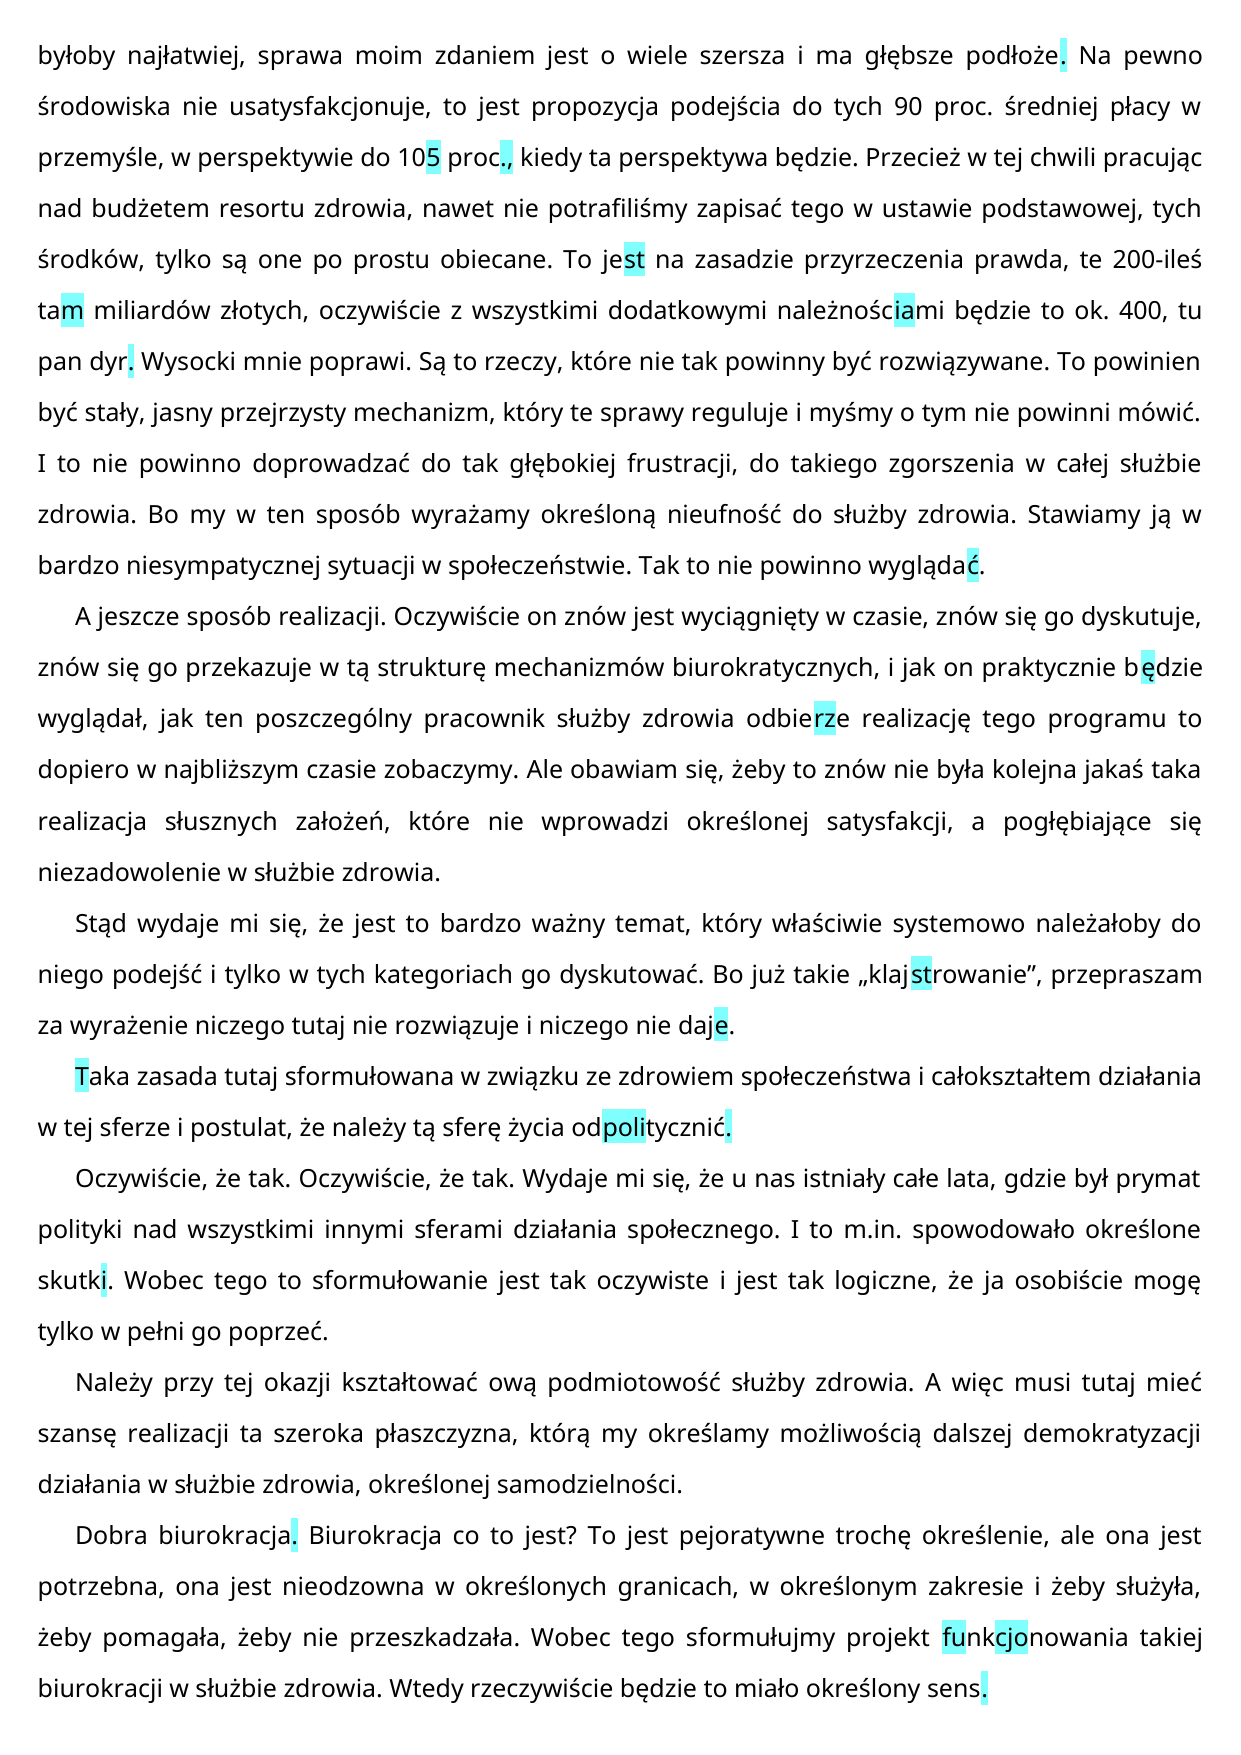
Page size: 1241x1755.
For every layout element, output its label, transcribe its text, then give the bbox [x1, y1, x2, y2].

text Stąd wydaje mi się, że jest to bardzo ważny temat, który właściwie systemowo należałoby do niego podejść i tylko w tych kategoriach go dyskutować. Bo już takie „klajstrowanie”, przepraszam za wyrażenie niczego tutaj nie rozwiązuje i niczego nie daje. [37, 905, 1203, 1041]
text Należy przy tej okazji kształtować ową podmiotowość służby zdrowia. A więc musi tutaj mieć szansę realizacji ta szeroka płaszczyzna, którą my określamy możliwością dalszej demokratyzacji działania w służbie zdrowia, określonej samodzielności. [37, 1364, 1203, 1501]
text Dobra biurokracja. Biurokracja co to jest? To jest pejoratywne trochę określenie, ale ona jest potrzebna, ona jest nieodzowna w określonych granicach, w określonym zakresie i żeby służyła, żeby pomagała, żeby nie przeszkadzała. Wobec tego sformułujmy projekt funkcjonowania takiej biurokracji w służbie zdrowia. Wtedy rzeczywiście będzie to miało określony sens. [37, 1518, 1203, 1705]
text A jeszcze sposób realizacji. Oczywiście on znów jest wyciągnięty w czasie, znów się go dyskutuje, znów się go przekazuje w tą strukturę mechanizmów biurokratycznych, i jak on praktycznie będzie wyglądał, jak ten poszczególny pracownik służby zdrowia odbierze realizację tego programu to dopiero w najbliższym czasie zobaczymy. Ale obawiam się, żeby to znów nie była kolejna jakaś taka realizacja słusznych założeń, które nie wprowadzi określonej satysfakcji, a pogłębiające się niezadowolenie w służbie zdrowia. [37, 599, 1203, 888]
text byłoby najłatwiej, sprawa moim zdaniem jest o wiele szersza i ma głębsze podłoże. Na pewno środowiska nie usatysfakcjonuje, to jest propozycja podejścia do tych 90 proc. średniej płacy w przemyśle, w perspektywie do 105 proc., kiedy ta perspektywa będzie. Przecież w tej chwili pracując nad budżetem resortu zdrowia, nawet nie potrafiliśmy zapisać tego w ustawie podstawowej, tych środków, tylko są one po prostu obiecane. To jest na zasadzie przyrzeczenia prawda, te 200-ileś tam miliardów złotych, oczywiście z wszystkimi dodatkowymi należnościami będzie to ok. 400, tu pan dyr. Wysocki mnie poprawi. Są to rzeczy, które nie tak powinny być rozwiązywane. To powinien być stały, jasny przejrzysty mechanizm, który te sprawy reguluje i myśmy o tym nie powinni mówić. I to nie powinno doprowadzać do tak głębokiej frustracji, do takiego zgorszenia w całej służbie zdrowia. Bo my w ten sposób wyrażamy określoną nieufność do służby zdrowia. Stawiamy ją w bardzo niesympatycznej sytuacji w społeczeństwie. Tak to nie powinno wyglądać. [37, 37, 1203, 582]
text Oczywiście, że tak. Oczywiście, że tak. Wydaje mi się, że u nas istniały całe lata, gdzie był prymat polityki nad wszystkimi innymi sferami działania społecznego. I to m.in. spowodowało określone skutki. Wobec tego to sformułowanie jest tak oczywiste i jest tak logiczne, że ja osobiście mogę tylko w pełni go poprzeć. [37, 1160, 1203, 1348]
text Taka zasada tutaj sformułowana w związku ze zdrowiem społeczeństwa i całokształtem działania w tej sferze i postulat, że należy tą sferę życia odpolitycznić. [37, 1058, 1203, 1143]
